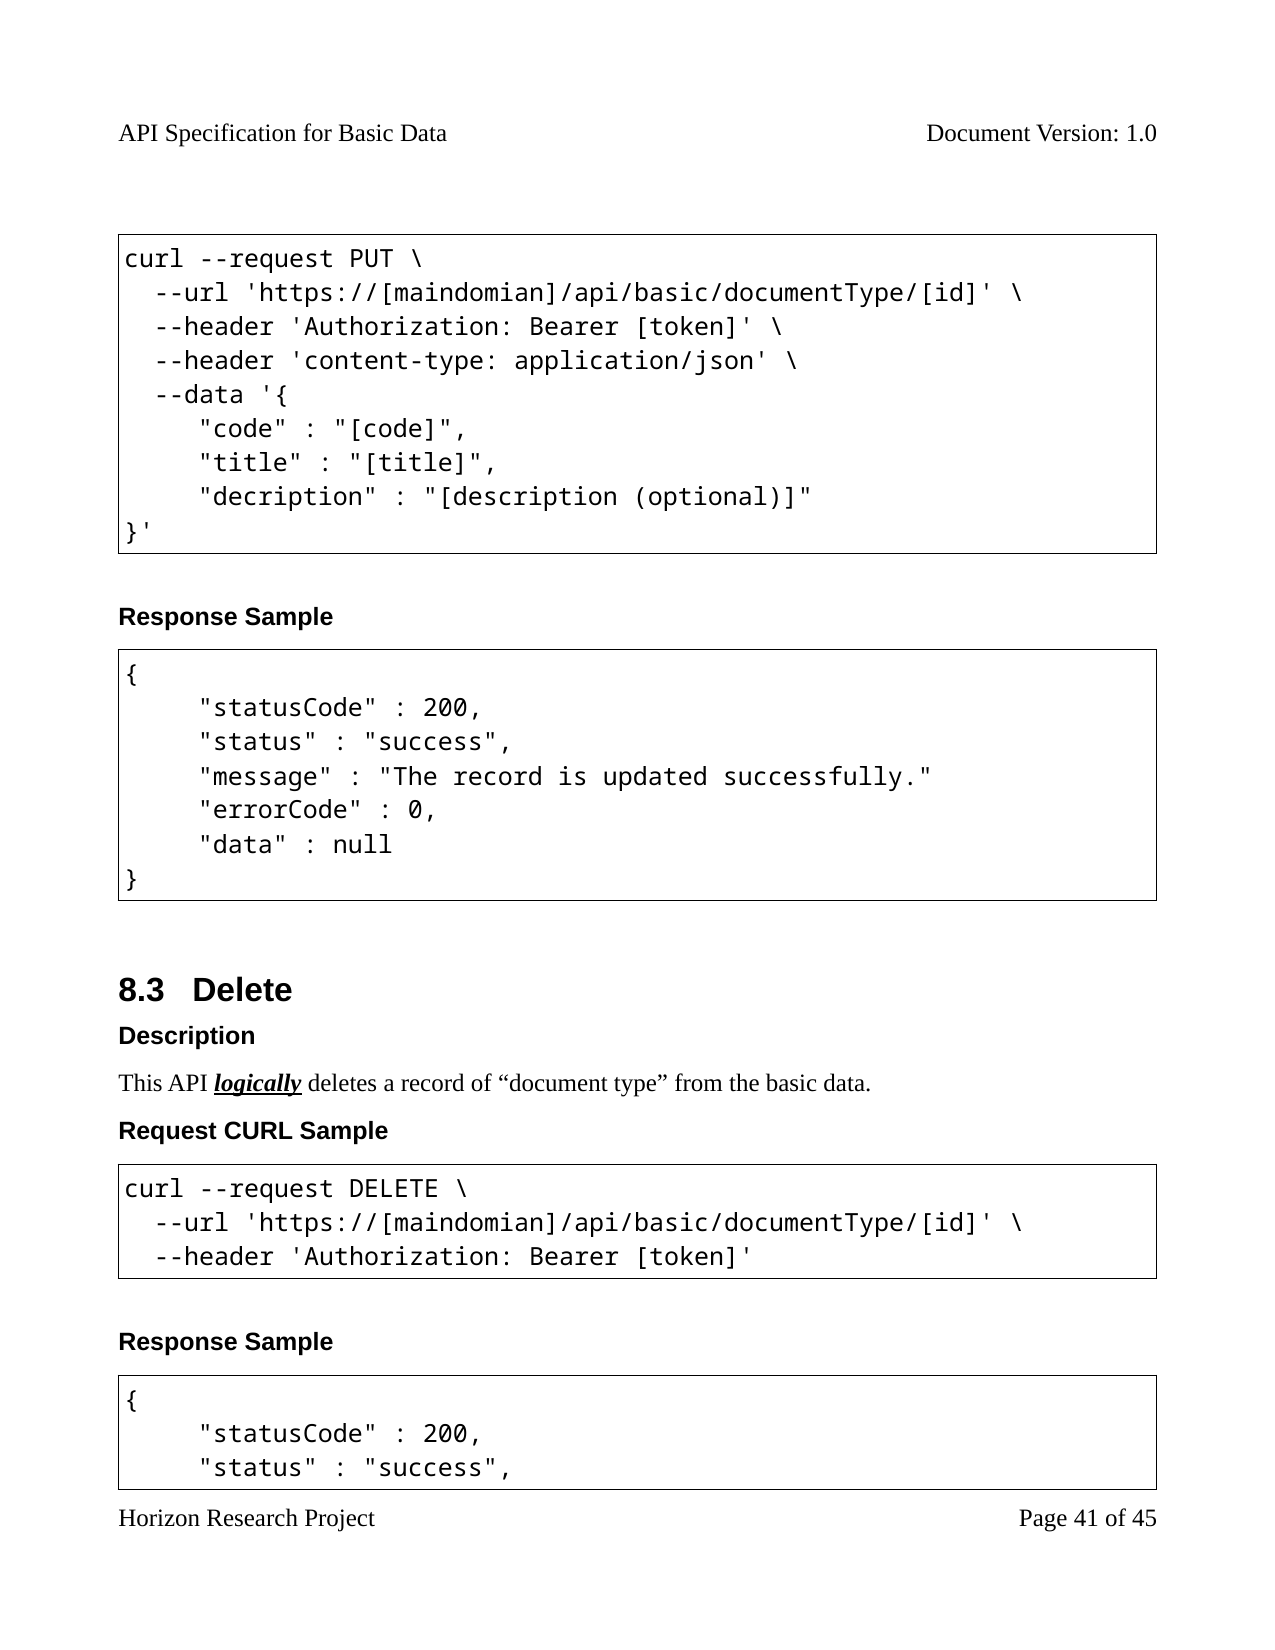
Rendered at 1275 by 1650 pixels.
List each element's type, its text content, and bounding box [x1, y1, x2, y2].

table_header curl --request DELETE \ --url 'https://[maindomian]/api/basic/documentType/[id]' \ --header 'Authorization: Bearer [token]' [119, 1165, 1156, 1278]
text Response Sample [118, 1327, 1157, 1356]
table_header curl --request PUT \ --url 'https://[maindomian]/api/basic/documentType/[id]' \ --header 'Authorization: Bearer [token]' \ --header 'content-type: application/json' \ --data '{ "code" : "[code]", "title" : "[title]", "decription" : "[description (optional)]" }' [119, 235, 1156, 553]
text Description [118, 1021, 1157, 1049]
table_header { "statusCode" : 200, "status" : "success", "message" : "The record is updated successfully." "errorCode" : 0, "data" : null } [119, 650, 1156, 900]
table_header { "statusCode" : 200, "status" : "success", [119, 1376, 1156, 1489]
text Request CURL Sample [118, 1116, 1157, 1145]
subtitle Delete [118, 969, 1157, 1008]
text This API logically deletes a record of “document type” from the basic data. [118, 1068, 1157, 1097]
text Response Sample [118, 602, 1157, 630]
